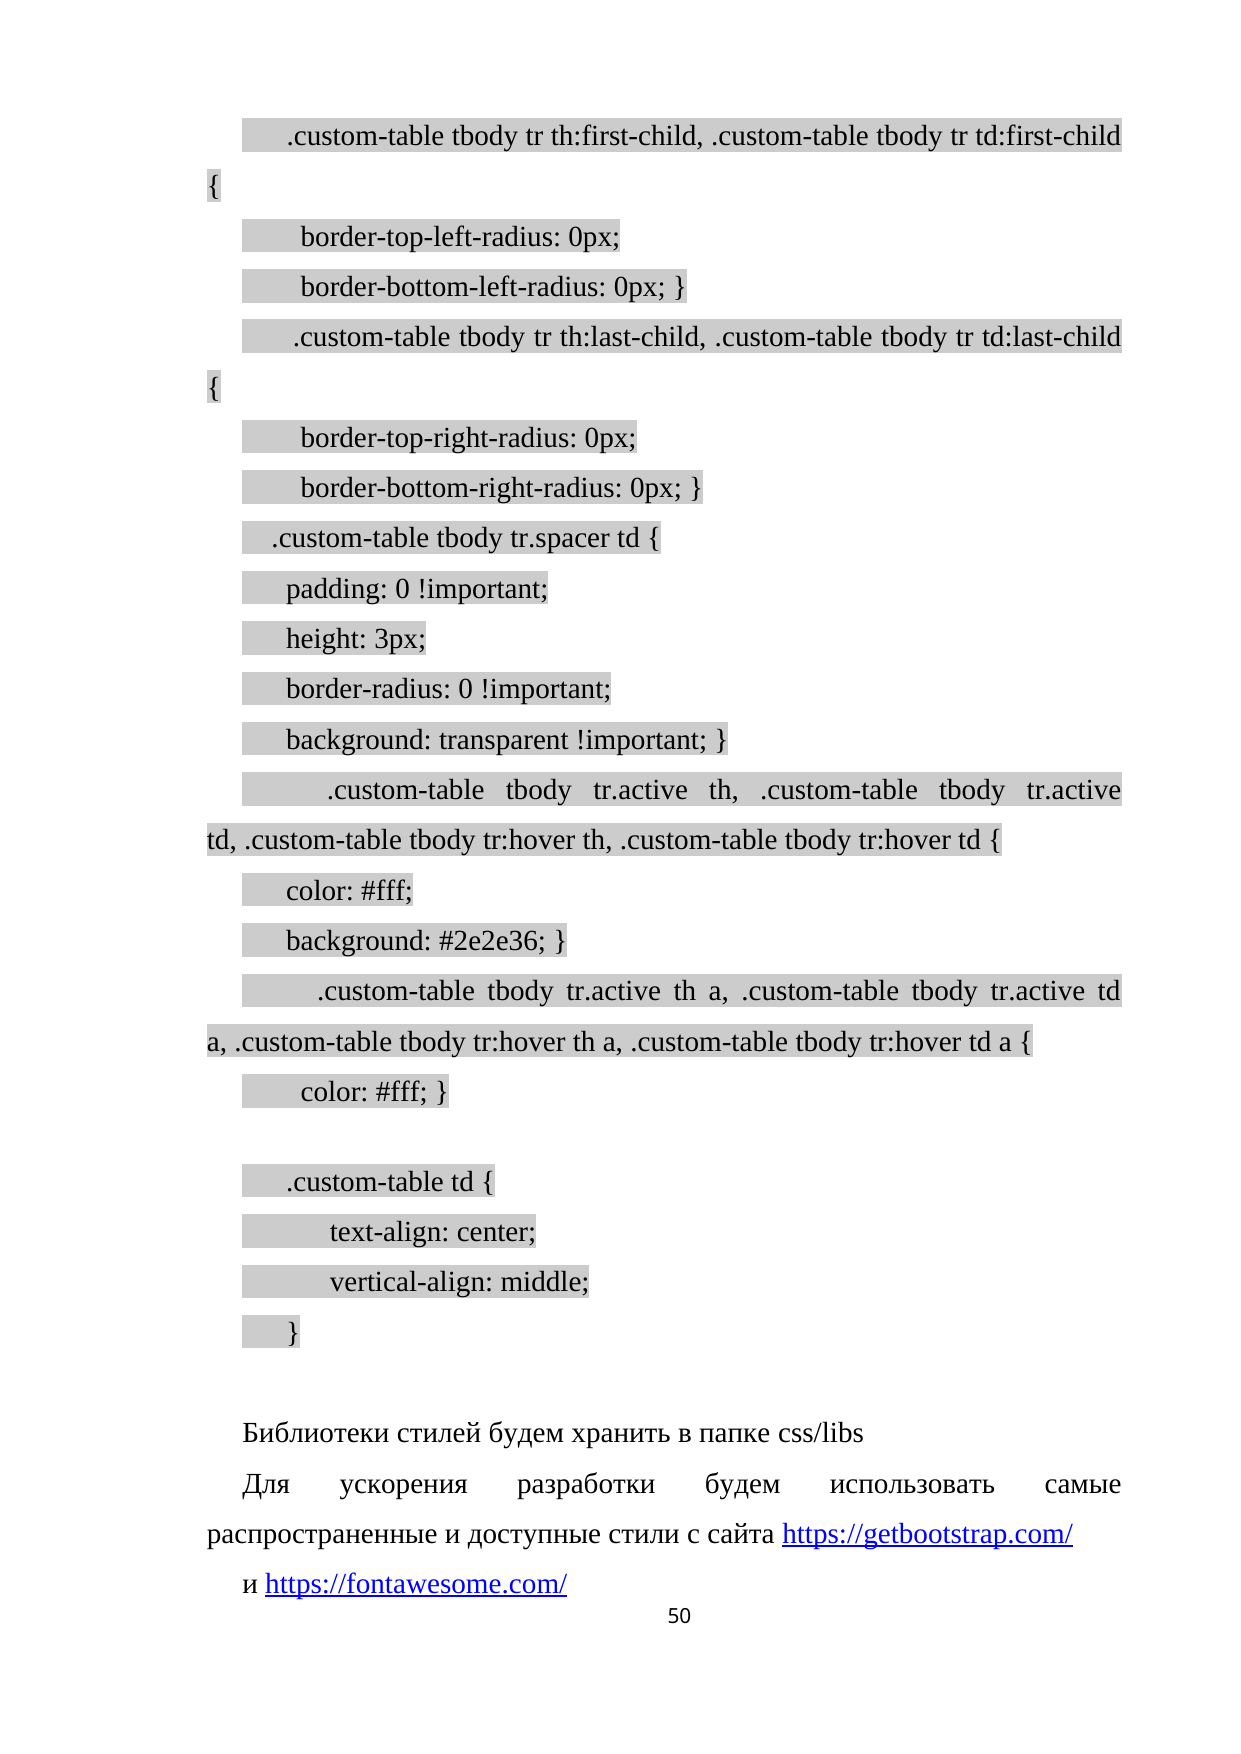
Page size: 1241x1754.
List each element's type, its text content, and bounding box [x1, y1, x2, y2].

list height: 3px; [207, 621, 1122, 655]
list background: #2e2e36; } [207, 923, 1122, 957]
list .custom-table tbody tr.active th a, .custom-table tbody tr.active td a, .custom-table tbody tr:hover th a, .custom-table tbody tr:hover td a { [207, 973, 1122, 1057]
list Библиотеки стилей будем хранить в папке css/libs [207, 1415, 1122, 1449]
list .custom-table tbody tr.spacer td { [207, 521, 1122, 554]
list и https://fontawesome.com/ [207, 1566, 1122, 1600]
list .custom-table td { [207, 1164, 1122, 1197]
list .custom-table tbody tr.active th, .custom-table tbody tr.active td, .custom-table tbody tr:hover th, .custom-table tbody tr:hover td { [207, 772, 1122, 856]
list text-align: center; [207, 1214, 1122, 1248]
list .custom-table tbody tr th:first-child, .custom-table tbody tr td:first-child { [207, 118, 1122, 202]
list } [207, 1315, 1122, 1348]
list background: transparent !important; } [207, 722, 1122, 755]
list Для ускорения разработки будем использовать самые распространенные и доступные стили с сайта https://getbootstrap.com/ [207, 1466, 1122, 1549]
list padding: 0 !important; [207, 571, 1122, 604]
list color: #fff; [207, 873, 1122, 906]
list border-top-right-radius: 0px; [207, 420, 1122, 453]
list border-bottom-right-radius: 0px; } [207, 470, 1122, 504]
list .custom-table tbody tr th:last-child, .custom-table tbody tr td:last-child { [207, 319, 1122, 403]
list color: #fff; } [207, 1074, 1122, 1108]
list border-top-left-radius: 0px; [207, 219, 1122, 252]
list border-radius: 0 !important; [207, 672, 1122, 705]
list border-bottom-left-radius: 0px; } [207, 269, 1122, 303]
list vertical-align: middle; [207, 1264, 1122, 1298]
